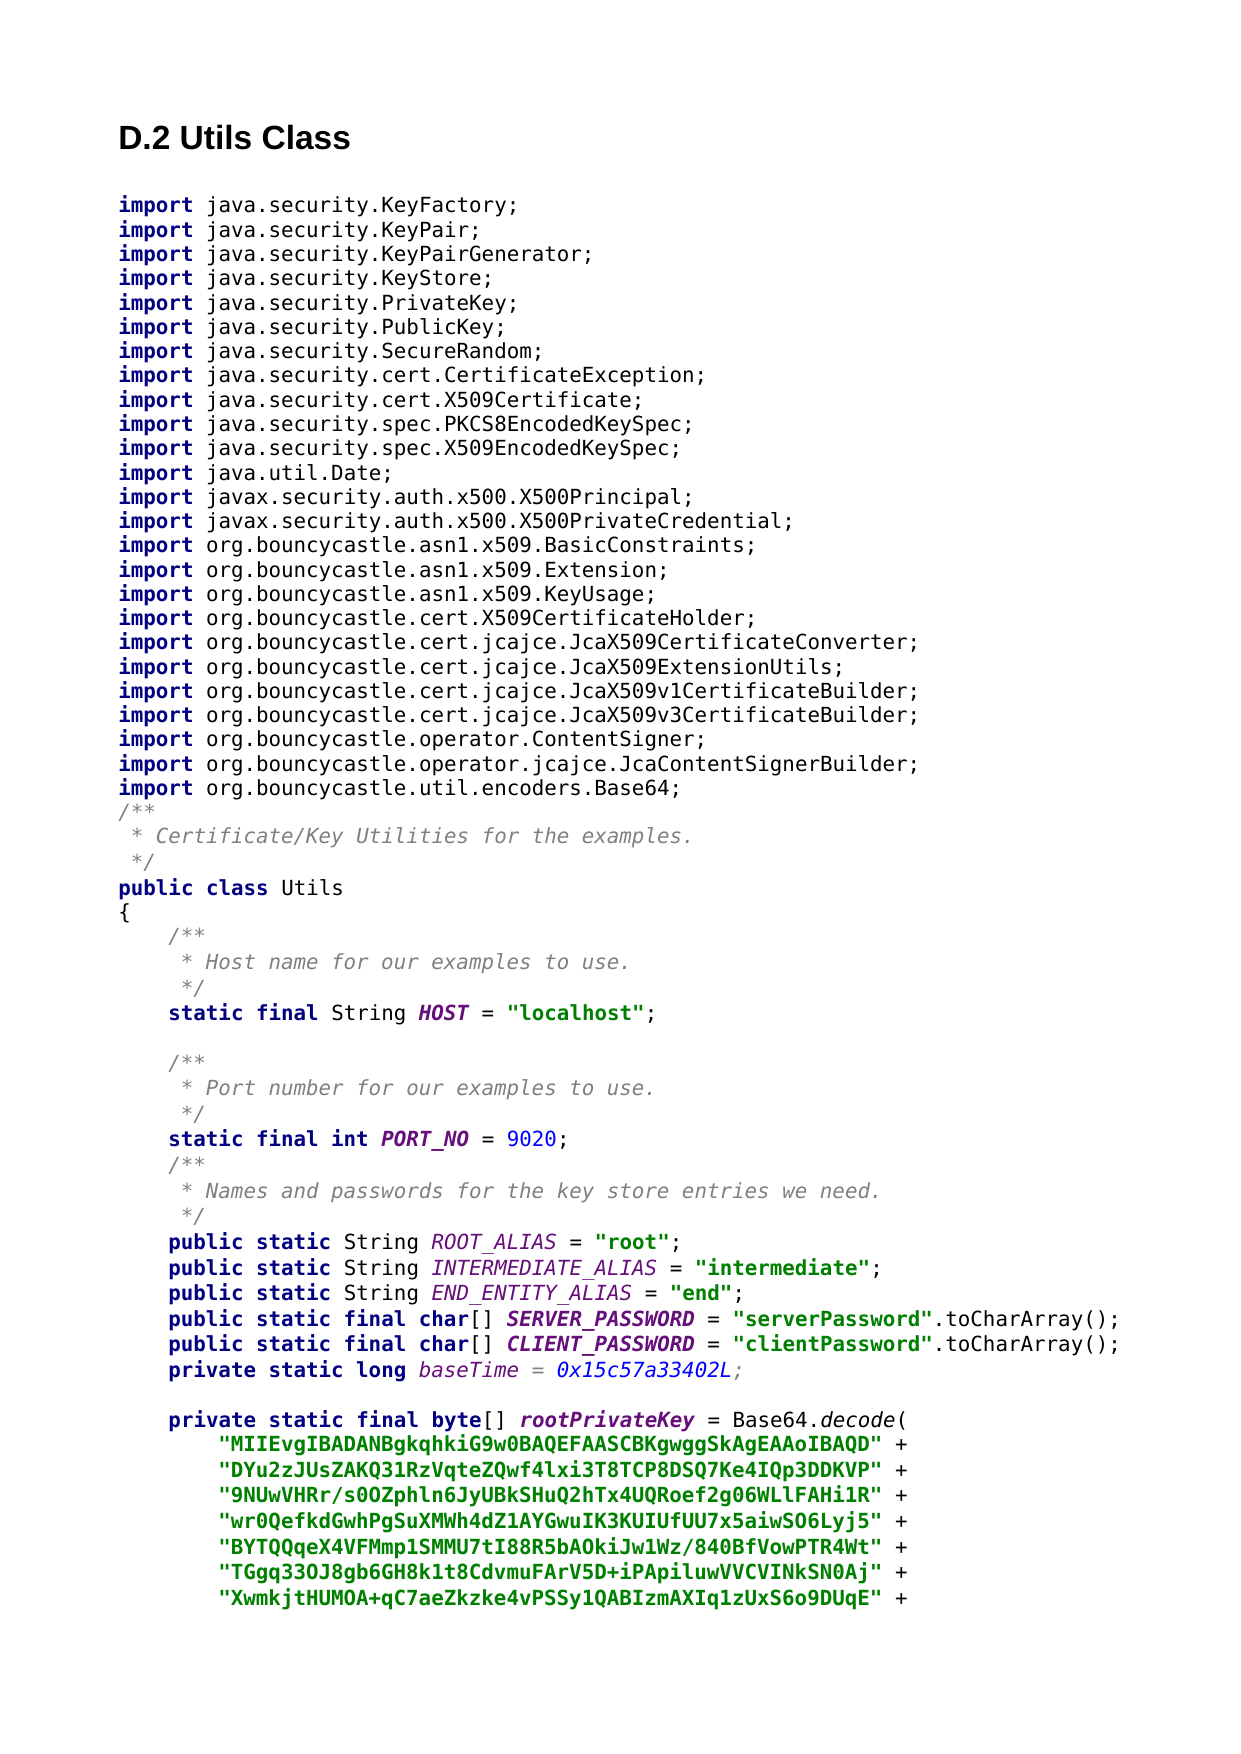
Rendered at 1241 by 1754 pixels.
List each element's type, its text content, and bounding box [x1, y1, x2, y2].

text /** [118, 800, 1122, 824]
text public static final char[] CLIENT_PASSWORD = "clientPassword".toCharArray(); [118, 1332, 1122, 1358]
text import org.bouncycastle.cert.jcajce.JcaX509v1CertificateBuilder; [118, 679, 1122, 703]
text import org.bouncycastle.cert.X509CertificateHolder; [118, 606, 1122, 630]
text * Certificate/Key Utilities for the examples. [118, 824, 1122, 850]
text static final String HOST = "localhost"; [118, 1001, 1122, 1027]
text import org.bouncycastle.operator.ContentSigner; [118, 727, 1122, 752]
text import java.security.SecureRandom; [118, 339, 1122, 363]
text import java.security.cert.CertificateException; [118, 363, 1122, 388]
text public static String ROOT_ALIAS = "root"; [118, 1230, 1122, 1256]
text import org.bouncycastle.util.encoders.Base64; [118, 776, 1122, 800]
text import org.bouncycastle.asn1.x509.BasicConstraints; [118, 533, 1122, 558]
text import java.security.cert.X509Certificate; [118, 388, 1122, 412]
text /** [118, 1051, 1122, 1076]
text import org.bouncycastle.operator.jcajce.JcaContentSignerBuilder; [118, 752, 1122, 776]
text import java.security.spec.X509EncodedKeySpec; [118, 436, 1122, 461]
text import java.security.PrivateKey; [118, 291, 1122, 315]
text /** [118, 924, 1122, 950]
text { [118, 900, 1122, 924]
text "9NUwVHRr/s0OZphln6JyUBkSHuQ2hTx4UQRoef2g06WLlFAHi1R" + [118, 1483, 1122, 1509]
text import java.security.KeyFactory; [118, 193, 1122, 218]
text public class Utils [118, 876, 1122, 900]
text "MIIEvgIBADANBgkqhkiG9w0BAQEFAASCBKgwggSkAgEAAoIBAQD" + [118, 1432, 1122, 1458]
text "wr0QefkdGwhPgSuXMWh4dZ1AYGwuIK3KUIUfUU7x5aiwSO6Lyj5" + [118, 1509, 1122, 1535]
text private static long baseTime = 0x15c57a33402L; [118, 1358, 1122, 1384]
text "XwmkjtHUMOA+qC7aeZkzke4vPSSy1QABIzmAXIq1zUxS6o9DUqE" + [118, 1586, 1122, 1612]
text import java.security.KeyPair; [118, 218, 1122, 242]
text import org.bouncycastle.cert.jcajce.JcaX509ExtensionUtils; [118, 655, 1122, 679]
text */ [118, 1204, 1122, 1230]
text public static String INTERMEDIATE_ALIAS = "intermediate"; [118, 1256, 1122, 1281]
text import java.security.KeyStore; [118, 266, 1122, 291]
text /** [118, 1153, 1122, 1179]
text import java.security.PublicKey; [118, 315, 1122, 339]
text * Names and passwords for the key store entries we need. [118, 1179, 1122, 1204]
text * Port number for our examples to use. [118, 1076, 1122, 1102]
text "BYTQQqeX4VFMmp1SMMU7tI88R5bAOkiJw1Wz/840BfVowPTR4Wt" + [118, 1535, 1122, 1560]
text import org.bouncycastle.asn1.x509.KeyUsage; [118, 582, 1122, 606]
text private static final byte[] rootPrivateKey = Base64.decode( [118, 1408, 1122, 1432]
text "DYu2zJUsZAKQ31RzVqteZQwf4lxi3T8TCP8DSQ7Ke4IQp3DDKVP" + [118, 1458, 1122, 1483]
text import org.bouncycastle.cert.jcajce.JcaX509v3CertificateBuilder; [118, 703, 1122, 727]
text import java.security.spec.PKCS8EncodedKeySpec; [118, 412, 1122, 436]
text import javax.security.auth.x500.X500PrivateCredential; [118, 509, 1122, 533]
subtitle D.2 Utils Class [118, 118, 1122, 157]
text static final int PORT_NO = 9020; [118, 1127, 1122, 1153]
text */ [118, 976, 1122, 1001]
text import javax.security.auth.x500.X500Principal; [118, 485, 1122, 509]
text import java.security.KeyPairGenerator; [118, 242, 1122, 266]
text import java.util.Date; [118, 461, 1122, 485]
text import org.bouncycastle.asn1.x509.Extension; [118, 558, 1122, 582]
text */ [118, 1102, 1122, 1127]
text public static String END_ENTITY_ALIAS = "end"; [118, 1281, 1122, 1307]
text "TGgq33OJ8gb6GH8k1t8CdvmuFArV5D+iPApiluwVVCVINkSN0Aj" + [118, 1560, 1122, 1586]
text public static final char[] SERVER_PASSWORD = "serverPassword".toCharArray(); [118, 1307, 1122, 1332]
text * Host name for our examples to use. [118, 950, 1122, 976]
text import org.bouncycastle.cert.jcajce.JcaX509CertificateConverter; [118, 630, 1122, 655]
text */ [118, 850, 1122, 876]
